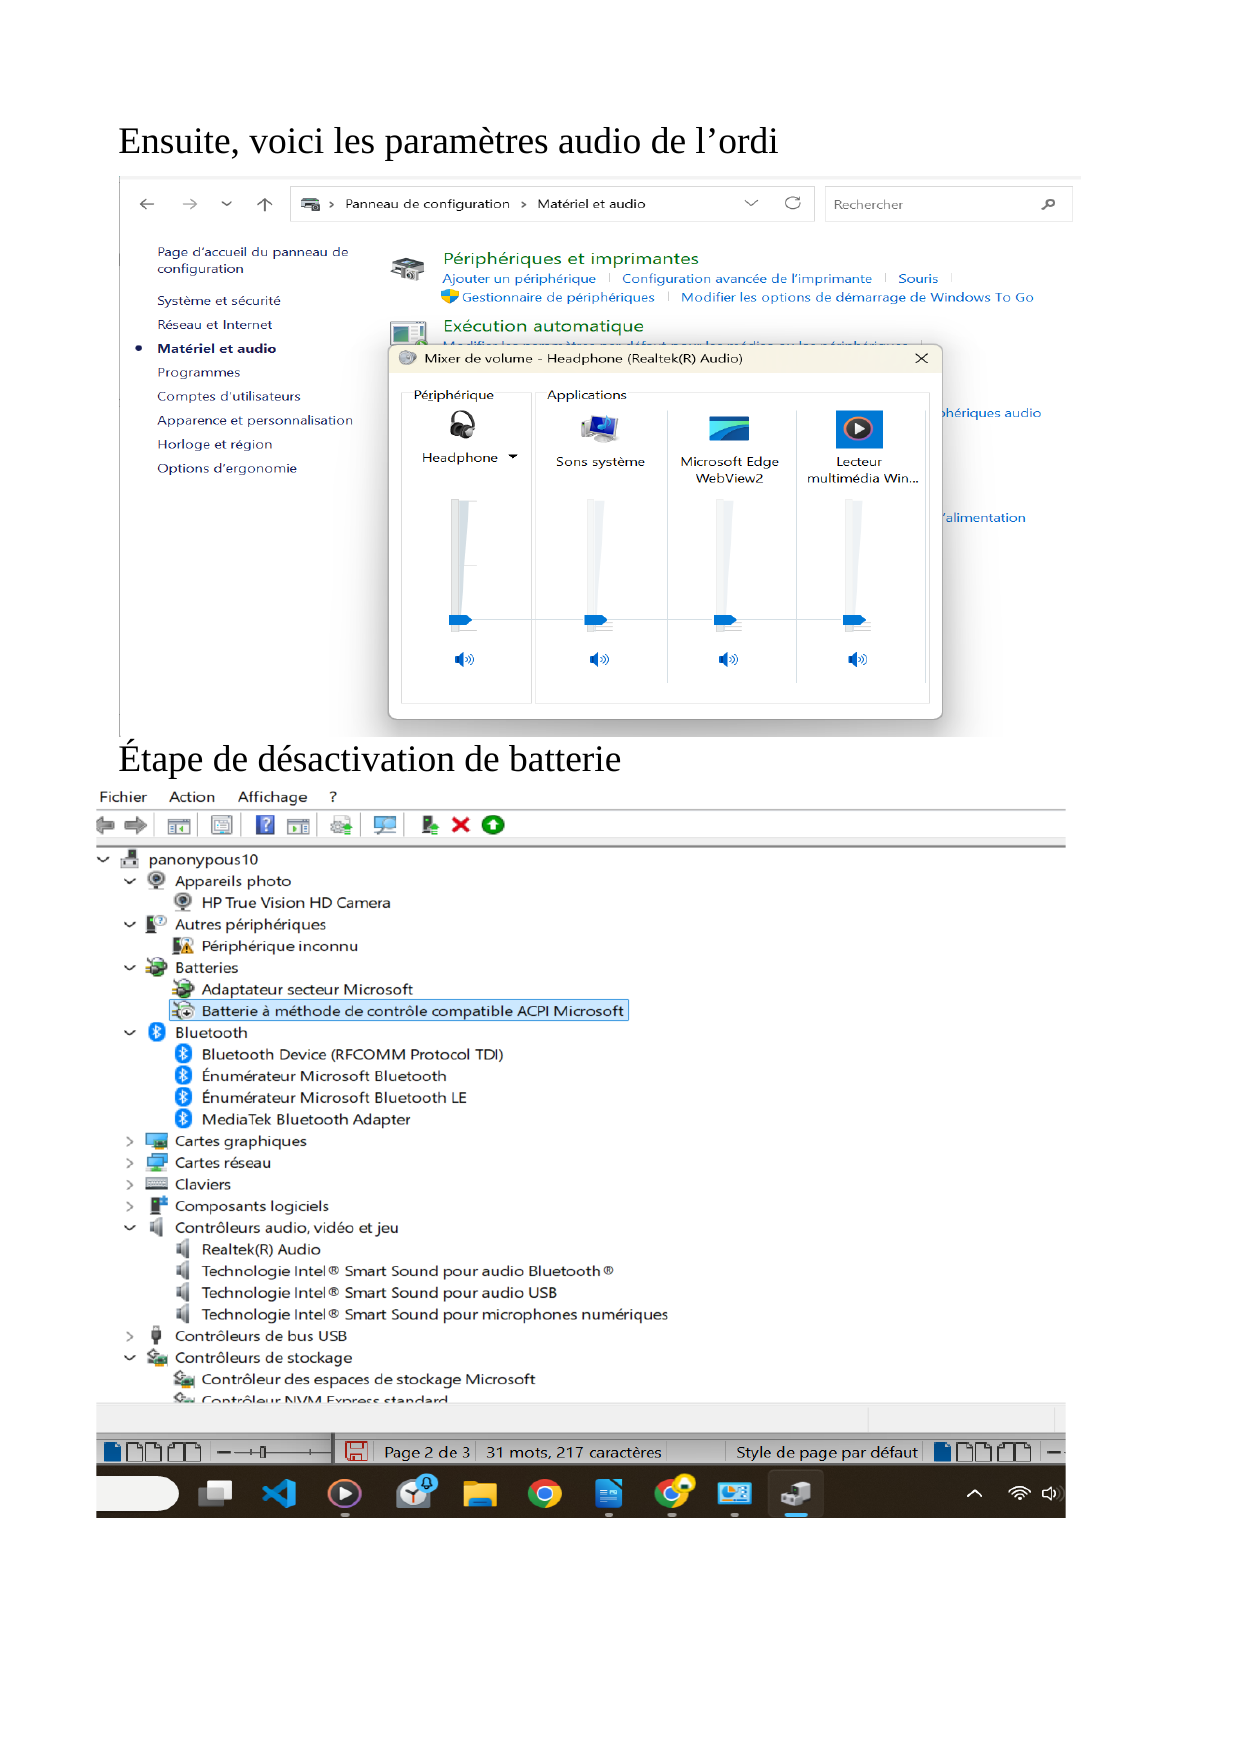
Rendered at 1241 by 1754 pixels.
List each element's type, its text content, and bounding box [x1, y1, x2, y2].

picture [119, 176, 1081, 737]
picture [96, 783, 1066, 1518]
text Ensuite, voici les paramètres audio de l’ordi [118, 118, 1122, 161]
text Étape de désactivation de batterie [118, 161, 1122, 780]
